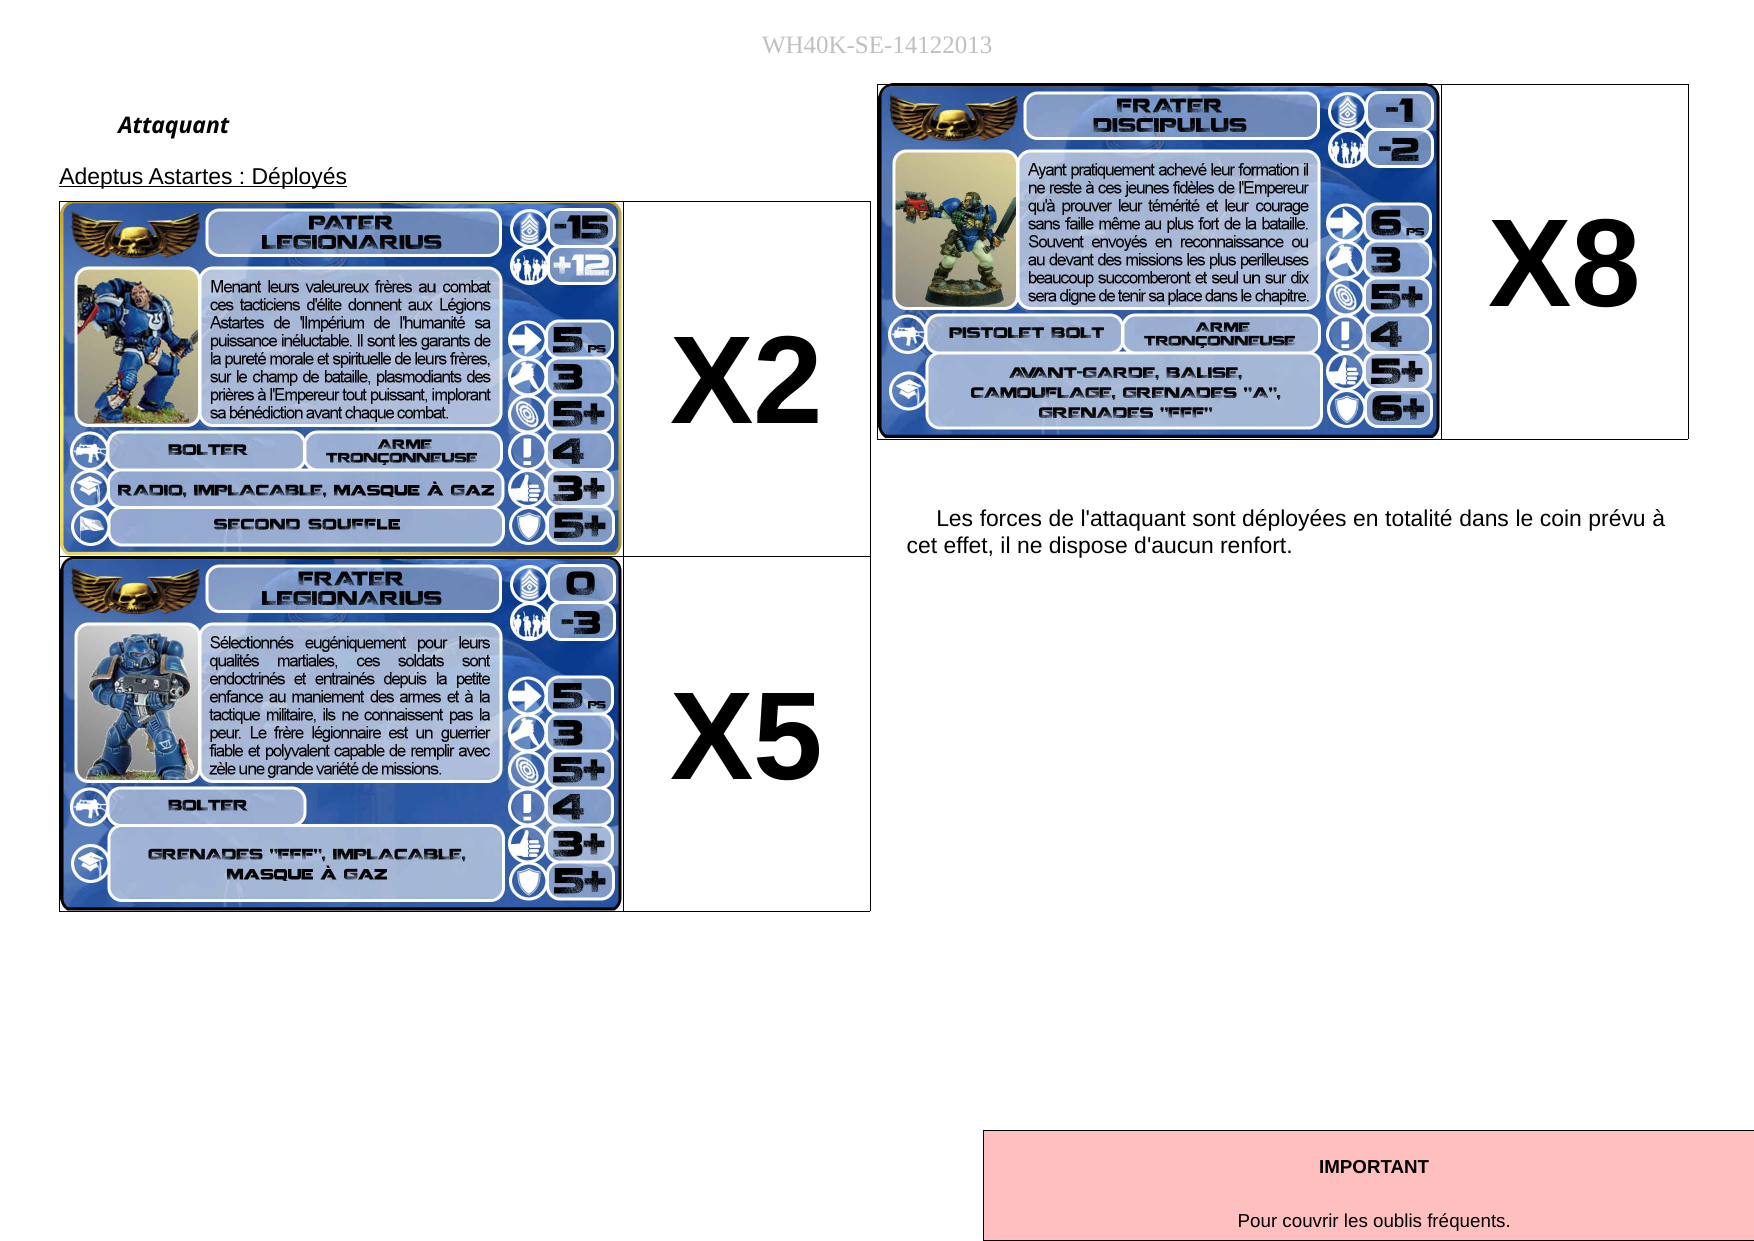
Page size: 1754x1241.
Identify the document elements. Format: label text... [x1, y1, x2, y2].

table_header [60, 557, 623, 911]
text Les forces de l'attaquant sont déployées en totalité dans le coin prévu à cet effet, il ne dispose d'aucun renfort. [906, 491, 1665, 558]
subtitle Attaquant [118, 109, 818, 140]
table_header [878, 85, 1441, 439]
text Pour couvrir les oublis fréquents. [1003, 1210, 1734, 1231]
table_header X8 [1442, 85, 1688, 439]
table_header [60, 202, 623, 556]
table_header X5 [624, 557, 870, 911]
text Adeptus Astartes : Déployés [59, 152, 847, 189]
table_header X2 [624, 202, 870, 556]
text IMPORTANT [1003, 1156, 1734, 1177]
